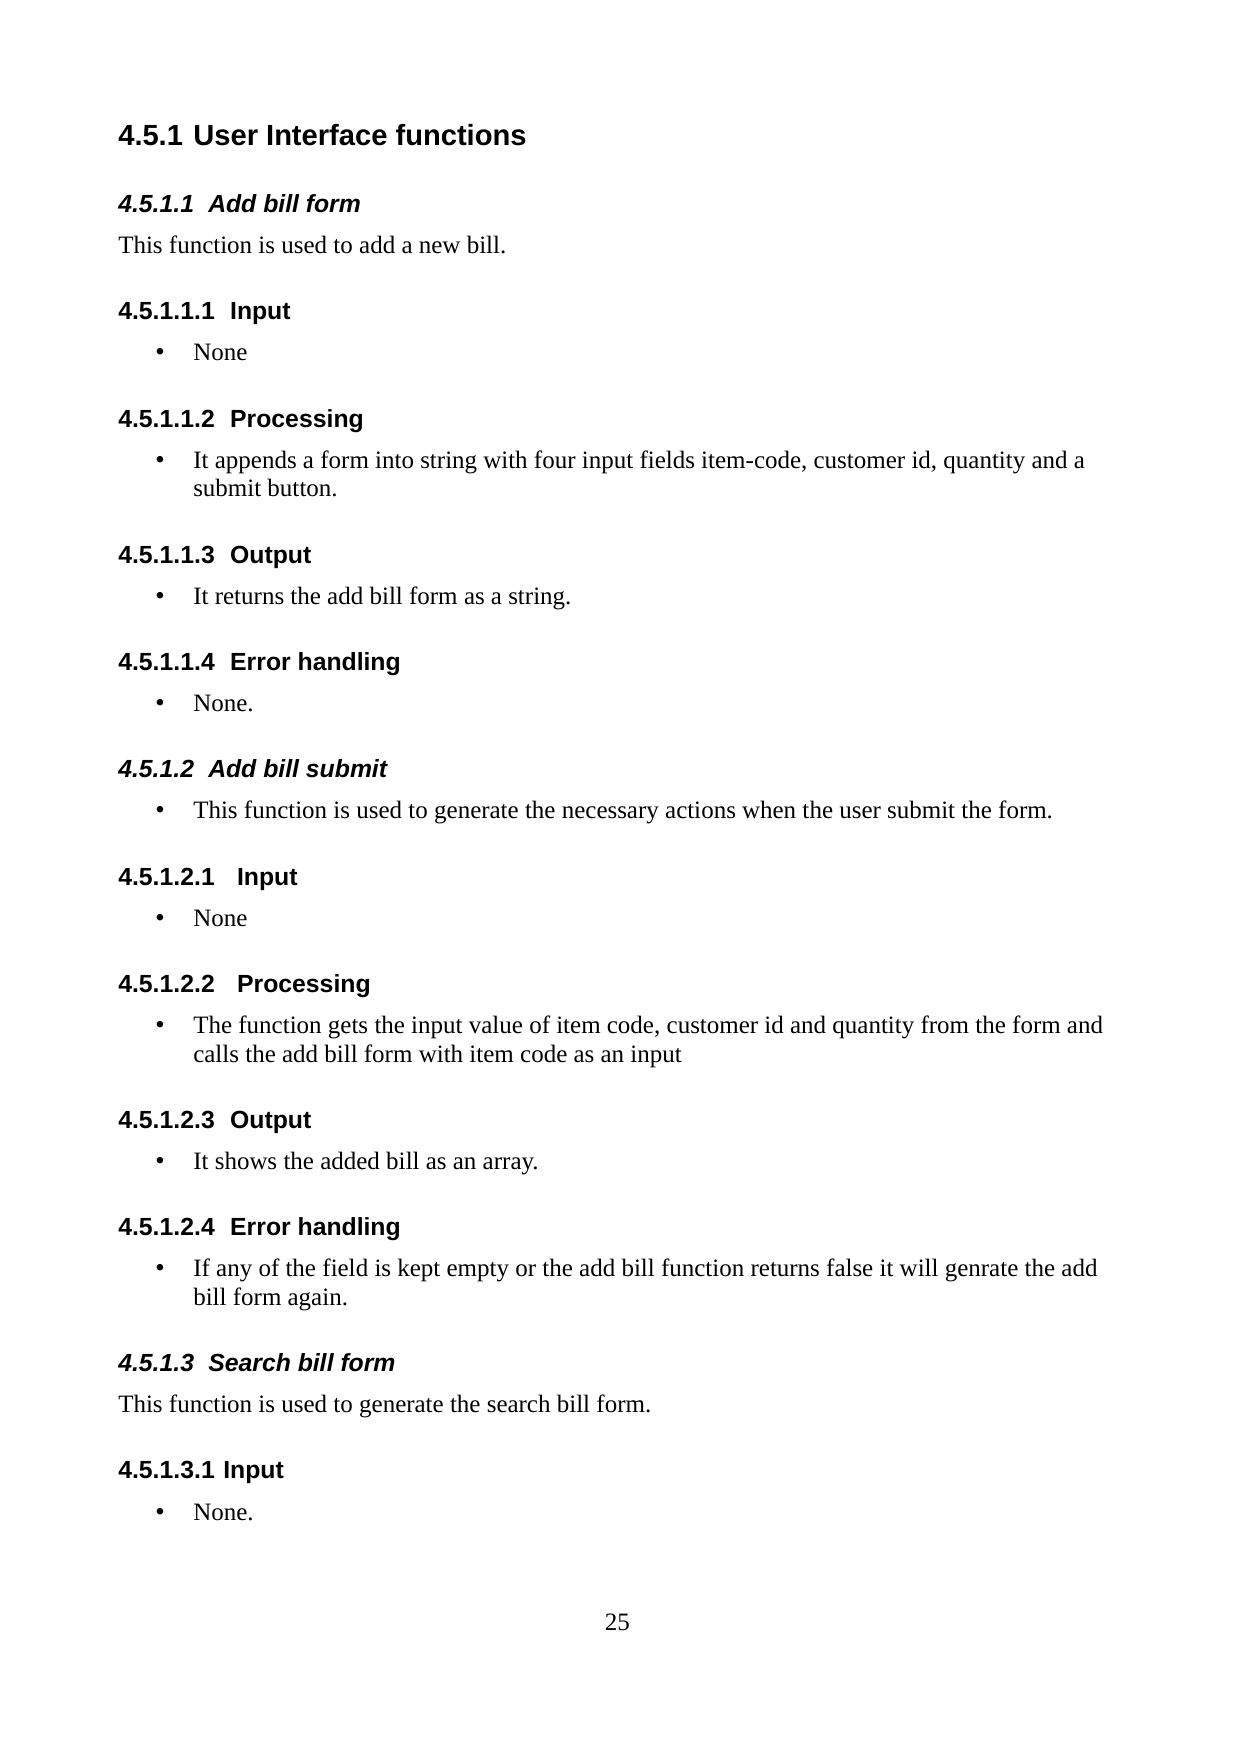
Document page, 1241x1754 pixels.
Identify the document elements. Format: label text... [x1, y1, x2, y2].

subtitle Input [118, 1456, 1122, 1484]
list It shows the added bill as an array. [156, 1146, 1122, 1175]
subtitle Processing [118, 969, 1122, 997]
subtitle Input [118, 862, 1122, 890]
list If any of the field is kept empty or the add bill function returns false it will genrate the add bill form again. [156, 1253, 1122, 1311]
subtitle Processing [118, 404, 1122, 432]
subtitle Output [118, 1105, 1122, 1133]
list None [156, 337, 1122, 366]
list It returns the add bill form as a string. [156, 581, 1122, 609]
list This function is used to generate the necessary actions when the user submit the form. [156, 795, 1122, 824]
list The function gets the input value of item code, customer id and quantity from the form and calls the add bill form with item code as an input [156, 1010, 1122, 1067]
list None [156, 903, 1122, 931]
list It appends a form into string with four input fields item-code, customer id, quantity and a submit button. [156, 445, 1122, 502]
text This function is used to generate the search bill form. [118, 1389, 1122, 1418]
subtitle Output [118, 540, 1122, 568]
subtitle Error handling [118, 1212, 1122, 1241]
subtitle Add bill submit [118, 754, 1122, 783]
subtitle User Interface functions [118, 118, 1122, 152]
list None. [156, 1497, 1122, 1525]
text This function is used to add a new bill. [118, 230, 1122, 259]
subtitle Search bill form [118, 1348, 1122, 1377]
list None. [156, 688, 1122, 717]
subtitle Error handling [118, 647, 1122, 676]
subtitle Add bill form [118, 189, 1122, 218]
subtitle Input [118, 296, 1122, 325]
